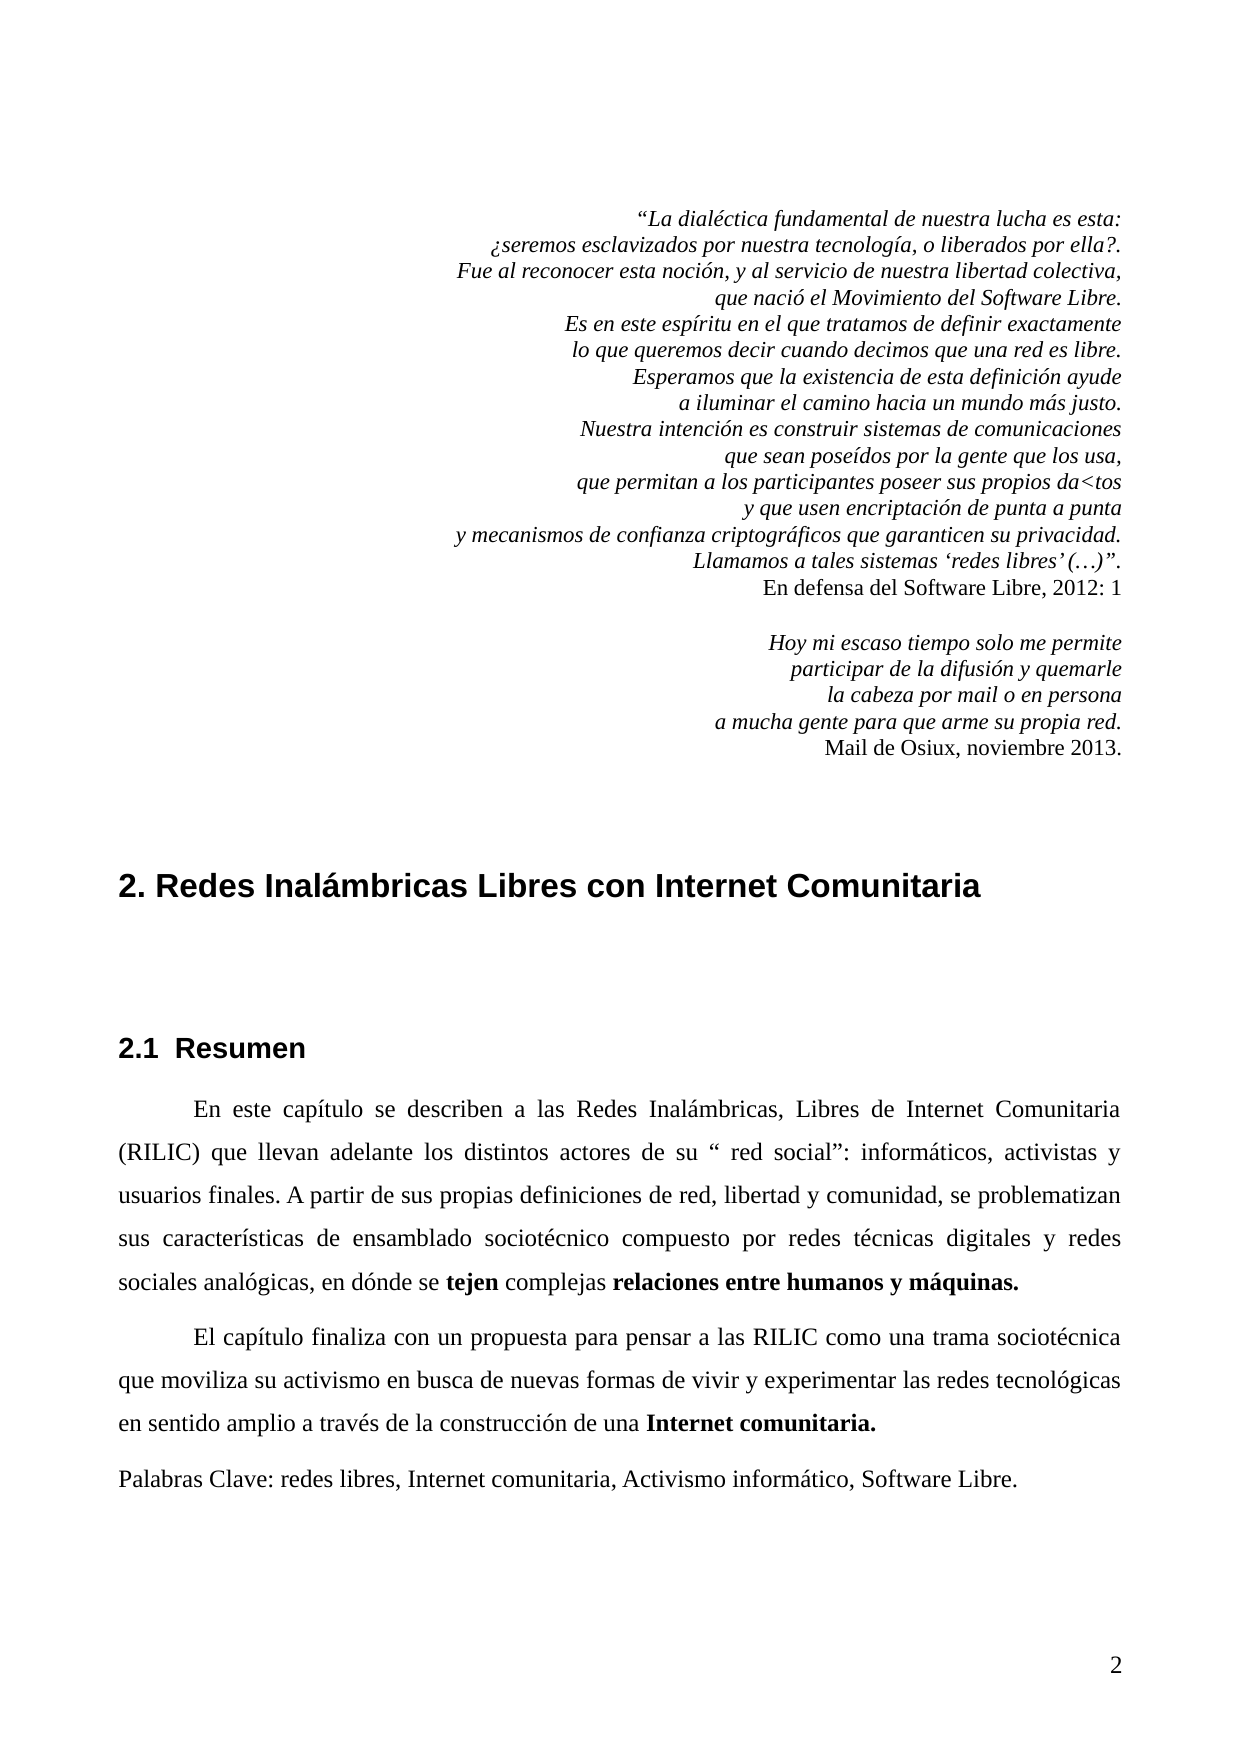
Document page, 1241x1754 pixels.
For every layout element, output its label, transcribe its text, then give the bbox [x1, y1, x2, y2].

text Mail de Osiux, noviembre 2013. [118, 734, 1122, 760]
subtitle 2. Redes Inalámbricas Libres con Internet Comunitaria [118, 866, 1122, 904]
text a iluminar el camino hacia un mundo más justo. [192, 389, 1122, 415]
text Nuestra intención es construir sistemas de comunicaciones [192, 415, 1122, 442]
text que permitan a los participantes poseer sus propios da<tos [192, 468, 1122, 494]
text Fue al reconocer esta noción, y al servicio de nuestra libertad colectiva, [192, 257, 1122, 284]
text y que usen encriptación de punta a punta [192, 494, 1122, 521]
text El capítulo finaliza con un propuesta para pensar a las RILIC como una trama sociotécnica que moviliza su activismo en busca de nuevas formas de vivir y experimentar las redes tecnológicas en sentido amplio a través de la construcción de una Internet comunitaria. [118, 1322, 1122, 1437]
text En este capítulo se describen a las Redes Inalámbricas, Libres de Internet Comunitaria (RILIC) que llevan adelante los distintos actores de su “ red social”: informáticos, activistas y usuarios finales. A partir de sus propias definiciones de red, libertad y comunidad, se problematizan sus características de ensamblado sociotécnico compuesto por redes técnicas digitales y redes sociales analógicas, en dónde se tejen complejas relaciones entre humanos y máquinas. [118, 1094, 1122, 1295]
text Llamamos a tales sistemas ‘redes libres’ (…)”. [192, 547, 1122, 573]
text que sean poseídos por la gente que los usa, [192, 442, 1122, 468]
text Hoy mi escaso tiempo solo me permite [192, 629, 1122, 655]
text que nació el Movimiento del Software Libre. [192, 284, 1122, 310]
text lo que queremos decir cuando decimos que una red es libre. [192, 336, 1122, 363]
text Esperamos que la existencia de esta definición ayude [192, 363, 1122, 389]
text y mecanismos de confianza criptográficos que garanticen su privacidad. [192, 521, 1122, 547]
text participar de la difusión y quemarle [192, 655, 1122, 681]
text ¿seremos esclavizados por nuestra tecnología, o liberados por ella?. [192, 231, 1122, 257]
text la cabeza por mail o en persona [118, 681, 1122, 708]
text “La dialéctica fundamental de nuestra lucha es esta: [192, 204, 1122, 231]
subtitle 2.1 Resumen [118, 1031, 1122, 1065]
text Es en este espíritu en el que tratamos de definir exactamente [192, 310, 1122, 336]
text Palabras Clave: redes libres, Internet comunitaria, Activismo informático, Software Libre. [118, 1464, 1122, 1493]
text a mucha gente para que arme su propia red. [118, 708, 1122, 734]
text En defensa del Software Libre, 2012: 1 [192, 573, 1122, 600]
